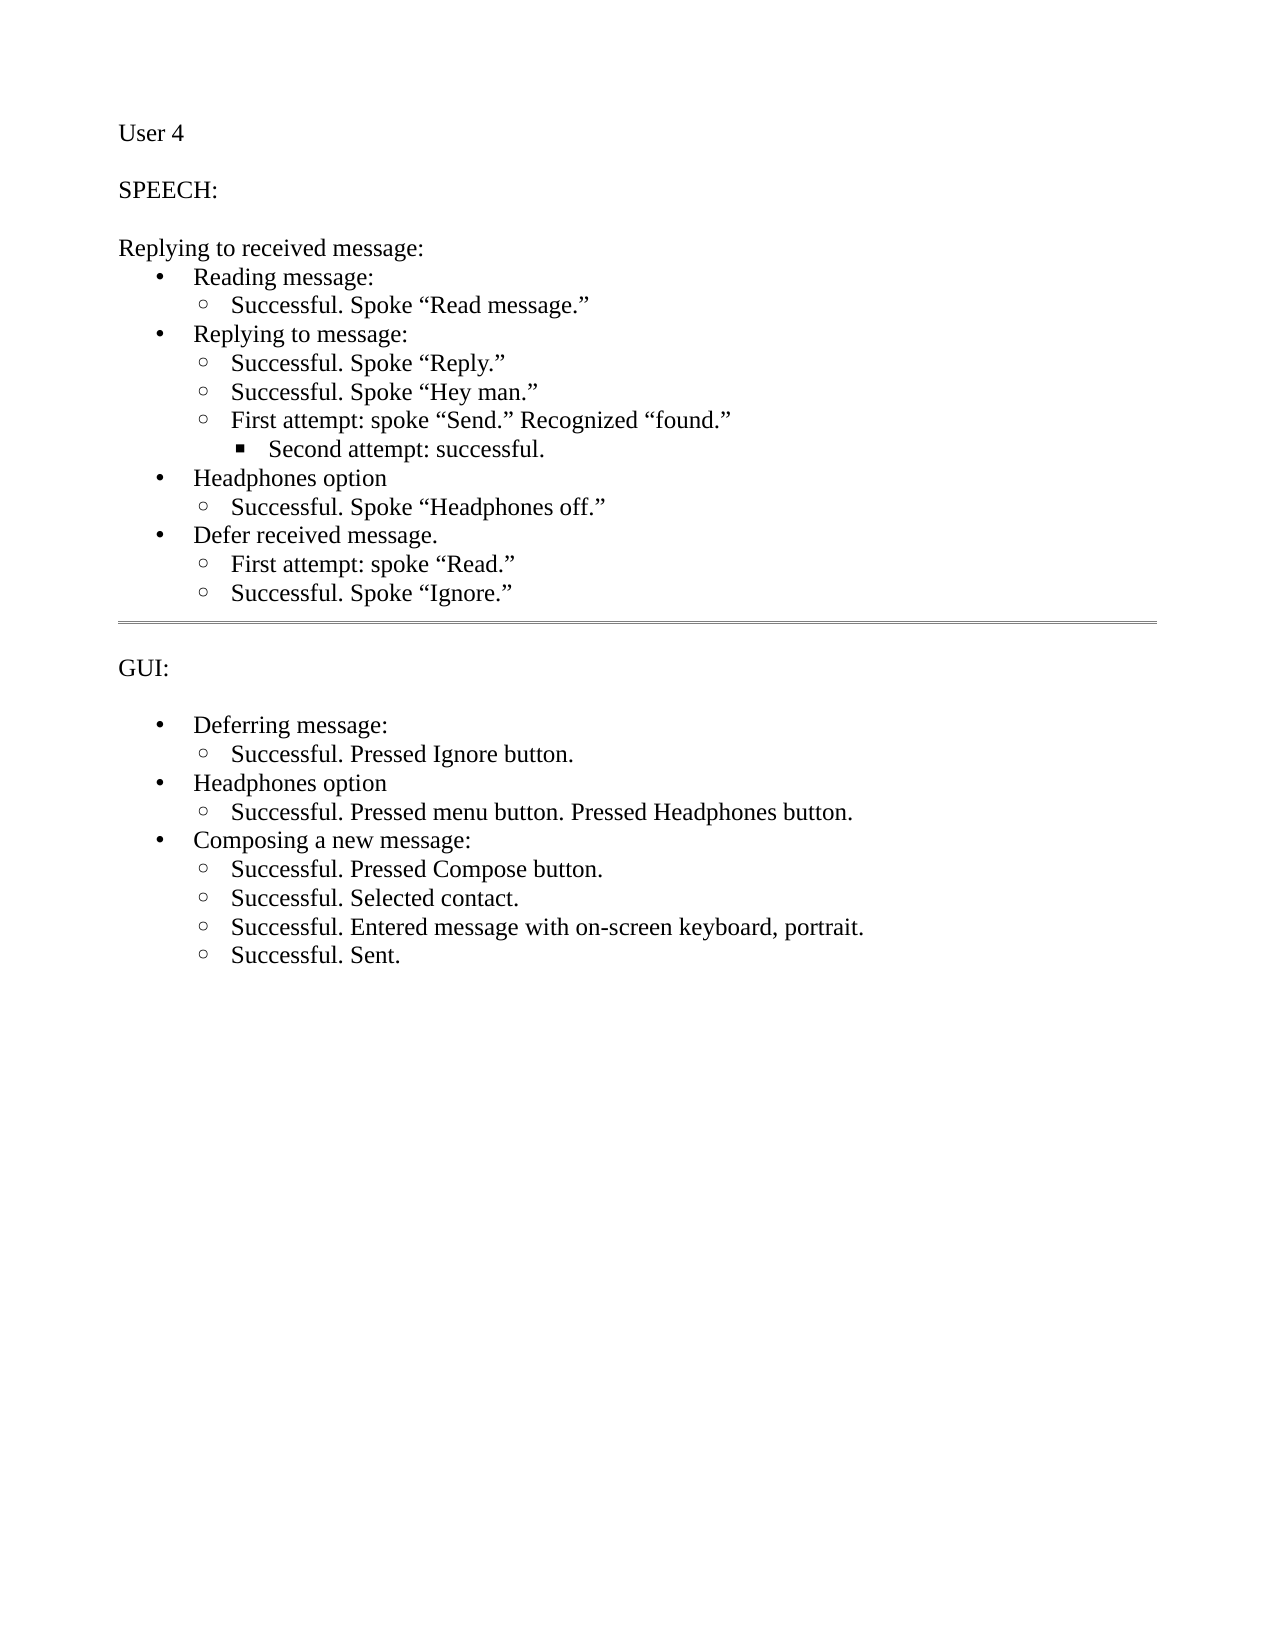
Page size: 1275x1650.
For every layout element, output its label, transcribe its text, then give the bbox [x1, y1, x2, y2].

list Deferring message: [156, 711, 1157, 739]
list Successful. Pressed Compose button. [193, 854, 1157, 883]
text SPEECH: [118, 176, 1157, 204]
list Successful. Pressed Ignore button. [193, 739, 1157, 768]
list Successful. Spoke “Headphones off.” [193, 492, 1157, 521]
list Successful. Selected contact. [193, 883, 1157, 912]
text Replying to received message: [118, 233, 1157, 262]
list Successful. Pressed menu button. Pressed Headphones button. [193, 797, 1157, 826]
list Successful. Spoke “Reply.” [193, 348, 1157, 377]
text User 4 [118, 118, 1157, 147]
list Composing a new message: [156, 826, 1157, 854]
list Second attempt: successful. [231, 434, 1157, 463]
list First attempt: spoke “Send.” Recognized “found.” [193, 406, 1157, 434]
text GUI: [118, 653, 1157, 682]
list Replying to message: [156, 319, 1157, 348]
list Successful. Sent. [193, 941, 1157, 969]
list First attempt: spoke “Read.” [193, 549, 1157, 578]
list Headphones option [156, 463, 1157, 492]
list Headphones option [156, 768, 1157, 797]
list Successful. Spoke “Read message.” [193, 291, 1157, 319]
list Reading message: [156, 262, 1157, 291]
list Successful. Entered message with on-screen keyboard, portrait. [193, 912, 1157, 941]
list Successful. Spoke “Hey man.” [193, 377, 1157, 406]
list Defer received message. [156, 521, 1157, 549]
list Successful. Spoke “Ignore.” [193, 578, 1157, 607]
